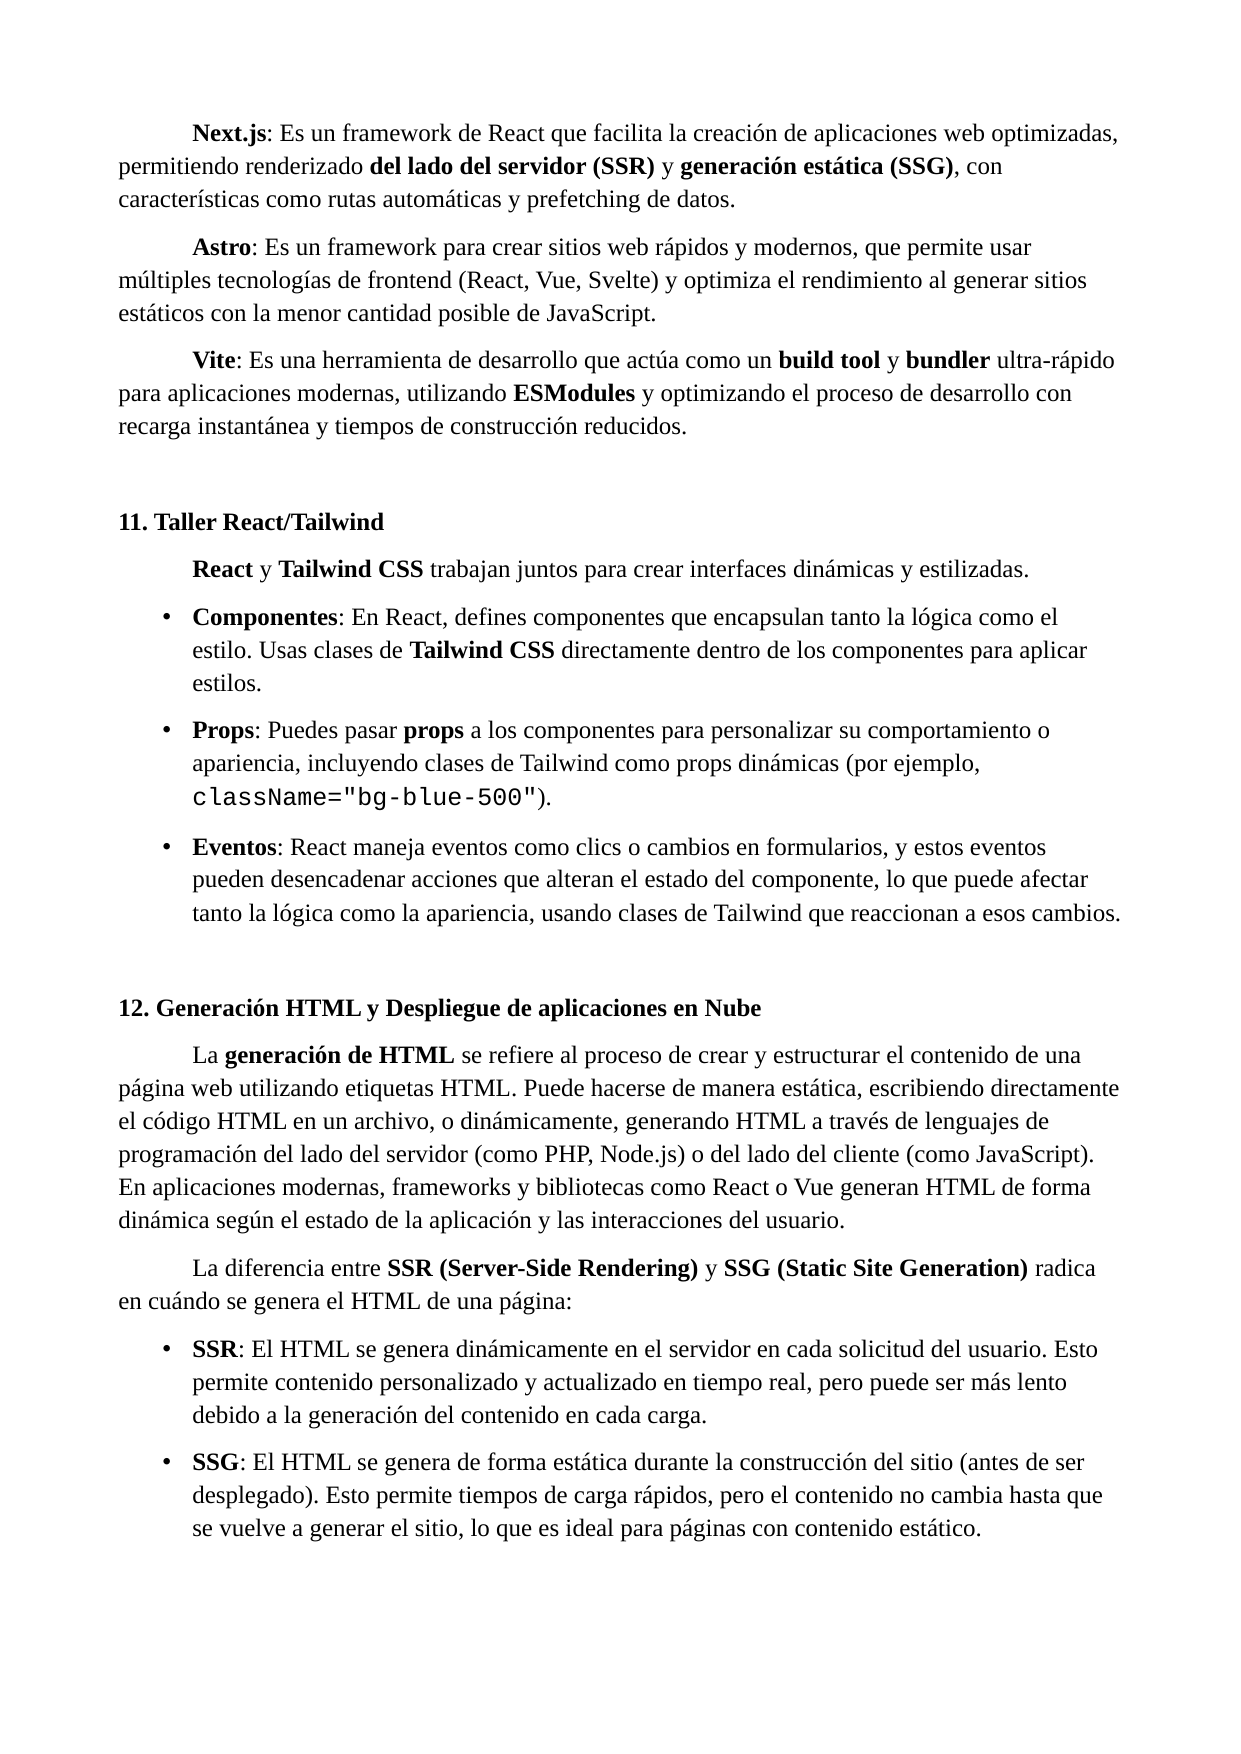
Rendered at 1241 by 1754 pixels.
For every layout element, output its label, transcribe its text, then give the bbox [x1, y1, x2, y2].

text Vite: Es una herramienta de desarrollo que actúa como un build tool y bundler ultra-rápido para aplicaciones modernas, utilizando ESModules y optimizando el proceso de desarrollo con recarga instantánea y tiempos de construcción reducidos. [118, 345, 1122, 440]
list Props: Puedes pasar props a los componentes para personalizar su comportamiento o apariencia, incluyendo clases de Tailwind como props dinámicas (por ejemplo, className="bg-blue-500"). [162, 716, 1122, 812]
text React y Tailwind CSS trabajan juntos para crear interfaces dinámicas y estilizadas. [118, 554, 1122, 583]
text La generación de HTML se refiere al proceso de crear y estructurar el contenido de una página web utilizando etiquetas HTML. Puede hacerse de manera estática, escribiendo directamente el código HTML en un archivo, o dinámicamente, generando HTML a través de lenguajes de programación del lado del servidor (como PHP, Node.js) o del lado del cliente (como JavaScript). En aplicaciones modernas, frameworks y bibliotecas como React o Vue generan HTML de forma dinámica según el estado de la aplicación y las interacciones del usuario. [118, 1040, 1122, 1234]
list SSG: El HTML se genera de forma estática durante la construcción del sitio (antes de ser desplegado). Esto permite tiempos de carga rápidos, pero el contenido no cambia hasta que se vuelve a generar el sitio, lo que es ideal para páginas con contenido estático. [162, 1447, 1122, 1542]
text 11. Taller React/Tailwind [118, 507, 1122, 535]
text Next.js: Es un framework de React que facilita la creación de aplicaciones web optimizadas, permitiendo renderizado del lado del servidor (SSR) y generación estática (SSG), con características como rutas automáticas y prefetching de datos. [118, 118, 1122, 213]
text La diferencia entre SSR (Server-Side Rendering) y SSG (Static Site Generation) radica en cuándo se genera el HTML de una página: [118, 1253, 1122, 1315]
list Eventos: React maneja eventos como clics o cambios en formularios, y estos eventos pueden desencadenar acciones que alteran el estado del componente, lo que puede afectar tanto la lógica como la apariencia, usando clases de Tailwind que reaccionan a esos cambios. [162, 832, 1122, 926]
text 12. Generación HTML y Despliegue de aplicaciones en Nube [118, 993, 1122, 1022]
list SSR: El HTML se genera dinámicamente en el servidor en cada solicitud del usuario. Esto permite contenido personalizado y actualizado en tiempo real, pero puede ser más lento debido a la generación del contenido en cada carga. [162, 1334, 1122, 1428]
list Componentes: En React, defines componentes que encapsulan tanto la lógica como el estilo. Usas clases de Tailwind CSS directamente dentro de los componentes para aplicar estilos. [162, 602, 1122, 697]
text Astro: Es un framework para crear sitios web rápidos y modernos, que permite usar múltiples tecnologías de frontend (React, Vue, Svelte) y optimiza el rendimiento al generar sitios estáticos con la menor cantidad posible de JavaScript. [118, 232, 1122, 327]
